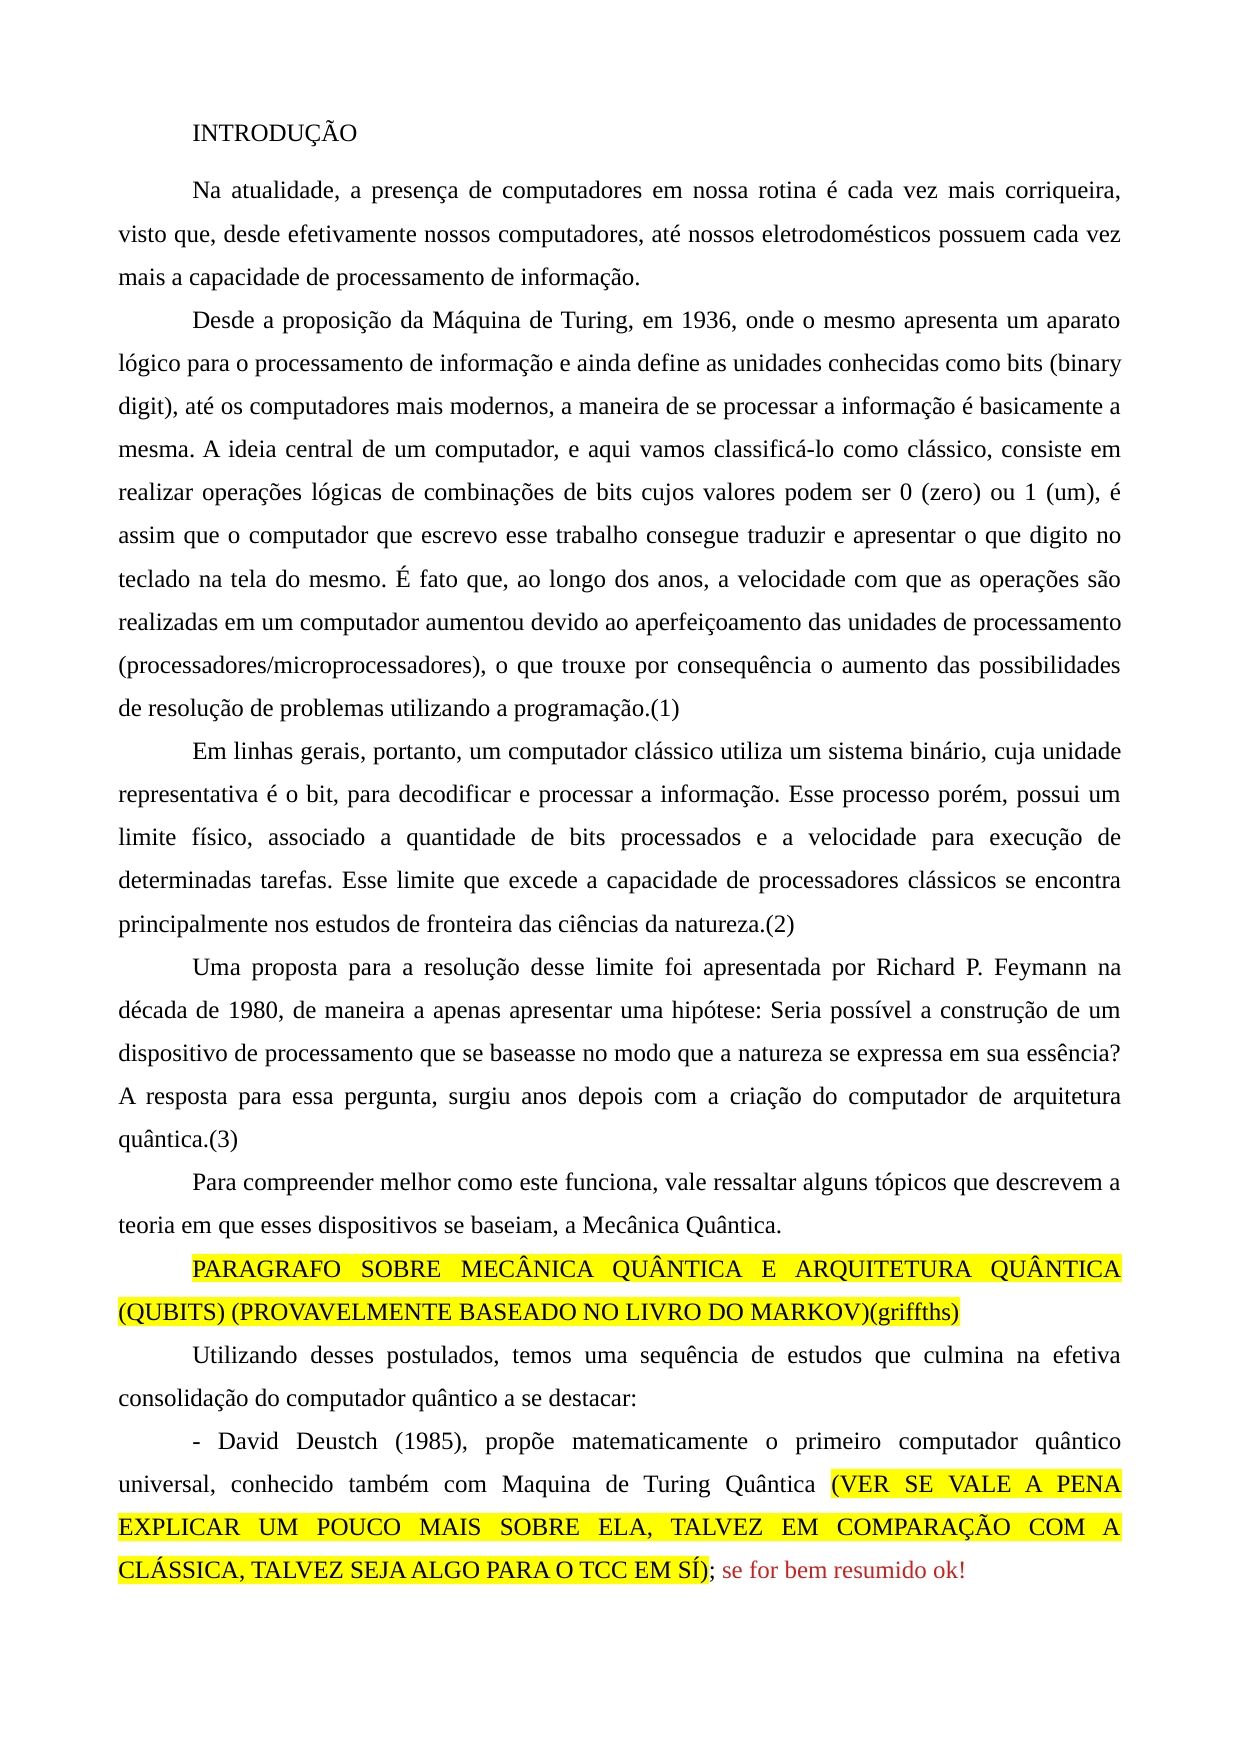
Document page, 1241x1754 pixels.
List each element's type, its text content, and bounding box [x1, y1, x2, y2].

text Em linhas gerais, portanto, um computador clássico utiliza um sistema binário, cuja unidade representativa é o bit, para decodificar e processar a informação. Esse processo porém, possui um limite físico, associado a quantidade de bits processados e a velocidade para execução de determinadas tarefas. Esse limite que excede a capacidade de processadores clássicos se encontra principalmente nos estudos de fronteira das ciências da natureza.(2) [118, 736, 1122, 937]
text PARAGRAFO SOBRE MECÂNICA QUÂNTICA E ARQUITETURA QUÂNTICA (QUBITS) (PROVAVELMENTE BASEADO NO LIVRO DO MARKOV)(griffths) [118, 1254, 1122, 1326]
text Para compreender melhor como este funciona, vale ressaltar alguns tópicos que descrevem a teoria em que esses dispositivos se baseiam, a Mecânica Quântica. [118, 1167, 1122, 1239]
text Utilizando desses postulados, temos uma sequência de estudos que culmina na efetiva consolidação do computador quântico a se destacar: [118, 1340, 1122, 1412]
text Desde a proposição da Máquina de Turing, em 1936, onde o mesmo apresenta um aparato lógico para o processamento de informação e ainda define as unidades conhecidas como bits (binary digit), até os computadores mais modernos, a maneira de se processar a informação é basicamente a mesma. A ideia central de um computador, e aqui vamos classificá-lo como clássico, consiste em realizar operações lógicas de combinações de bits cujos valores podem ser 0 (zero) ou 1 (um), é assim que o computador que escrevo esse trabalho consegue traduzir e apresentar o que digito no teclado na tela do mesmo. É fato que, ao longo dos anos, a velocidade com que as operações são realizadas em um computador aumentou devido ao aperfeiçoamento das unidades de processamento (processadores/microprocessadores), o que trouxe por consequência o aumento das possibilidades de resolução de problemas utilizando a programação.(1) [118, 305, 1122, 722]
text Uma proposta para a resolução desse limite foi apresentada por Richard P. Feymann na década de 1980, de maneira a apenas apresentar uma hipótese: Seria possível a construção de um dispositivo de processamento que se baseasse no modo que a natureza se expressa em sua essência? A resposta para essa pergunta, surgiu anos depois com a criação do computador de arquitetura quântica.(3) [118, 952, 1122, 1153]
text INTRODUÇÃO [118, 118, 1122, 147]
text - David Deustch (1985), propõe matematicamente o primeiro computador quântico universal, conhecido também com Maquina de Turing Quântica (VER SE VALE A PENA EXPLICAR UM POUCO MAIS SOBRE ELA, TALVEZ EM COMPARAÇÃO COM A CLÁSSICA, TALVEZ SEJA ALGO PARA O TCC EM SÍ); se for bem resumido ok! [118, 1426, 1122, 1584]
text Na atualidade, a presença de computadores em nossa rotina é cada vez mais corriqueira, visto que, desde efetivamente nossos computadores, até nossos eletrodomésticos possuem cada vez mais a capacidade de processamento de informação. [118, 176, 1122, 291]
